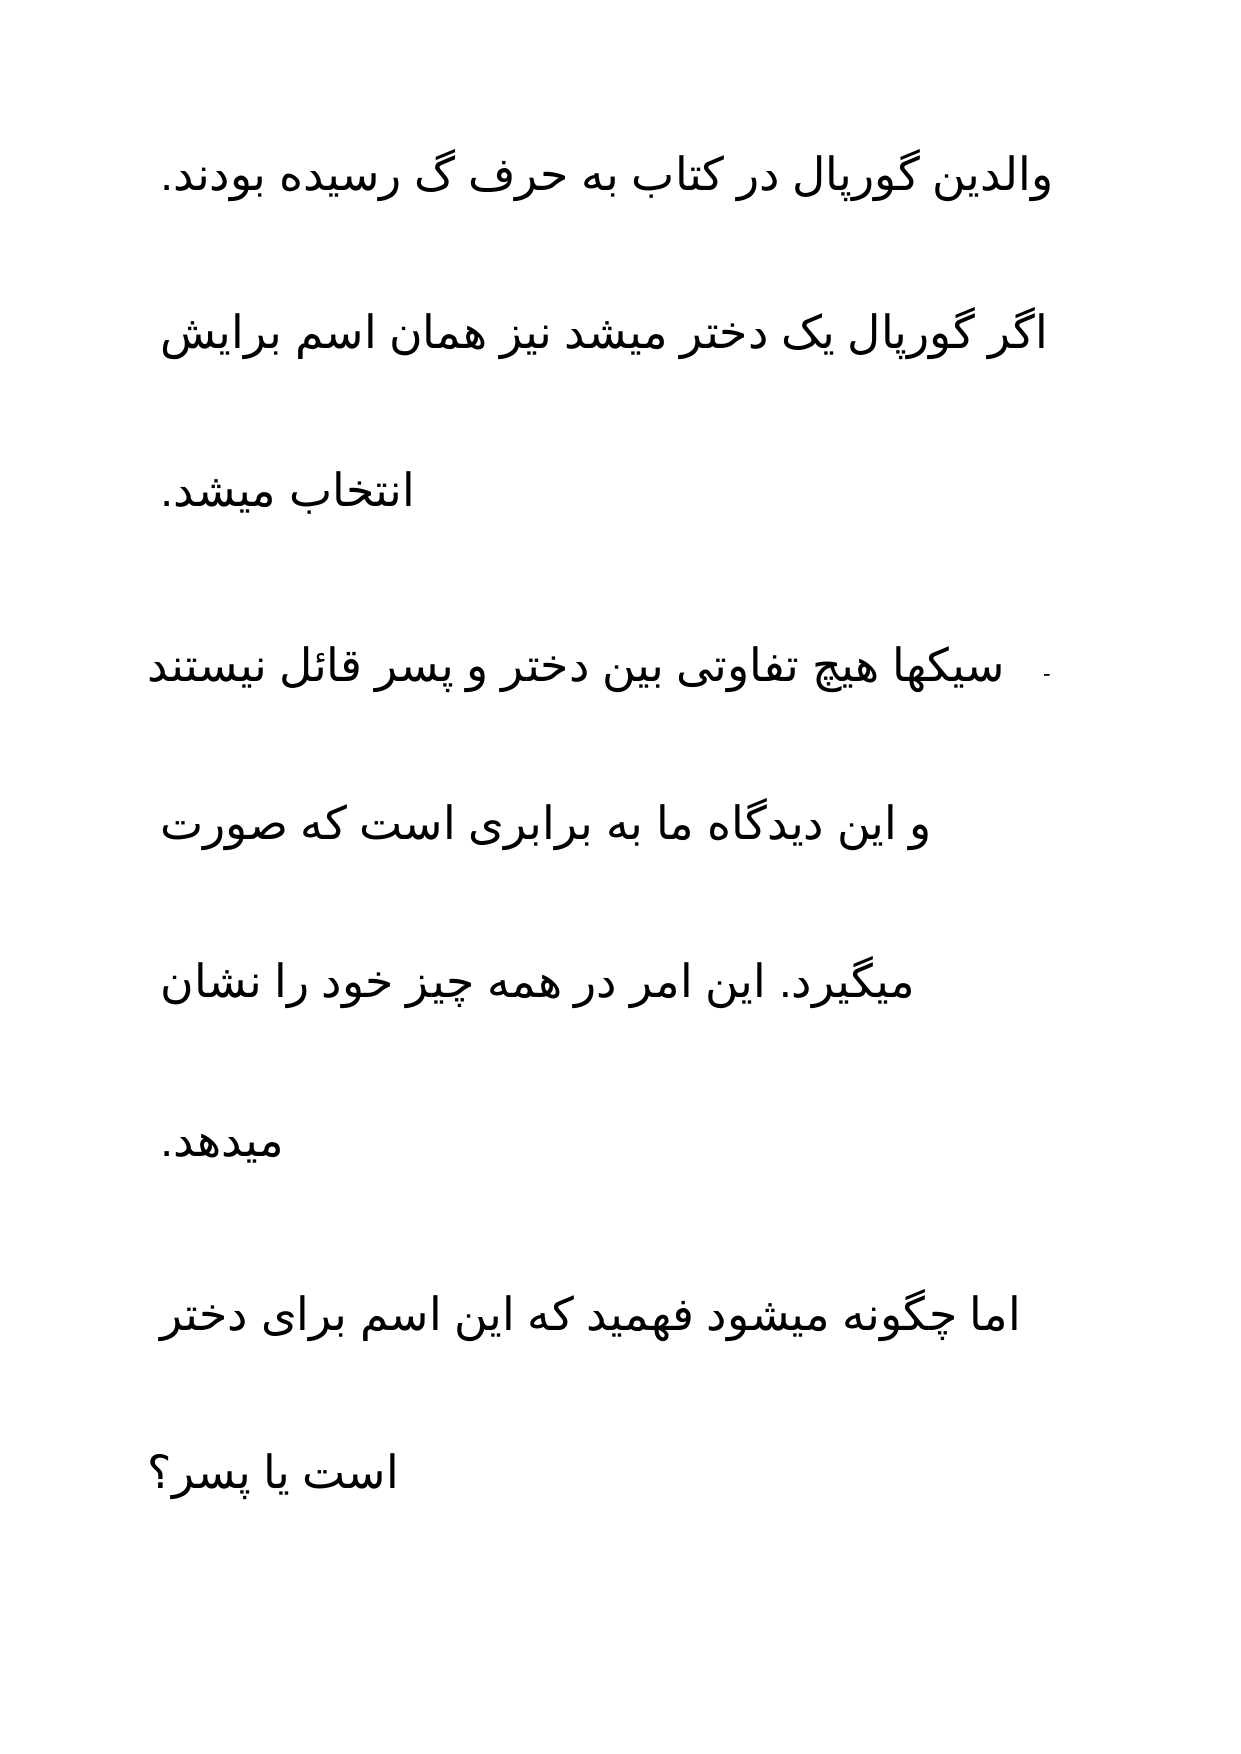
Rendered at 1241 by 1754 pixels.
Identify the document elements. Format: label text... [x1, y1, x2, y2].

text والدین گورپال در کتاب به حرف گ رسیده بودند. اگر گورپال یک دختر میشد نیز همان اسم برایش انتخاب میشد. [148, 148, 1093, 517]
list سیکها هیچ تفاوتی بین دختر و پسر قائل نیستند و این دیدگاه ما به برابری است که صورت میگیرد. این امر در همه چیز خود را نشان میدهد. [148, 639, 1055, 1166]
text اما چگونه میشود فهمید که این اسم برای دختر است یا پسر؟ [148, 1288, 1093, 1499]
